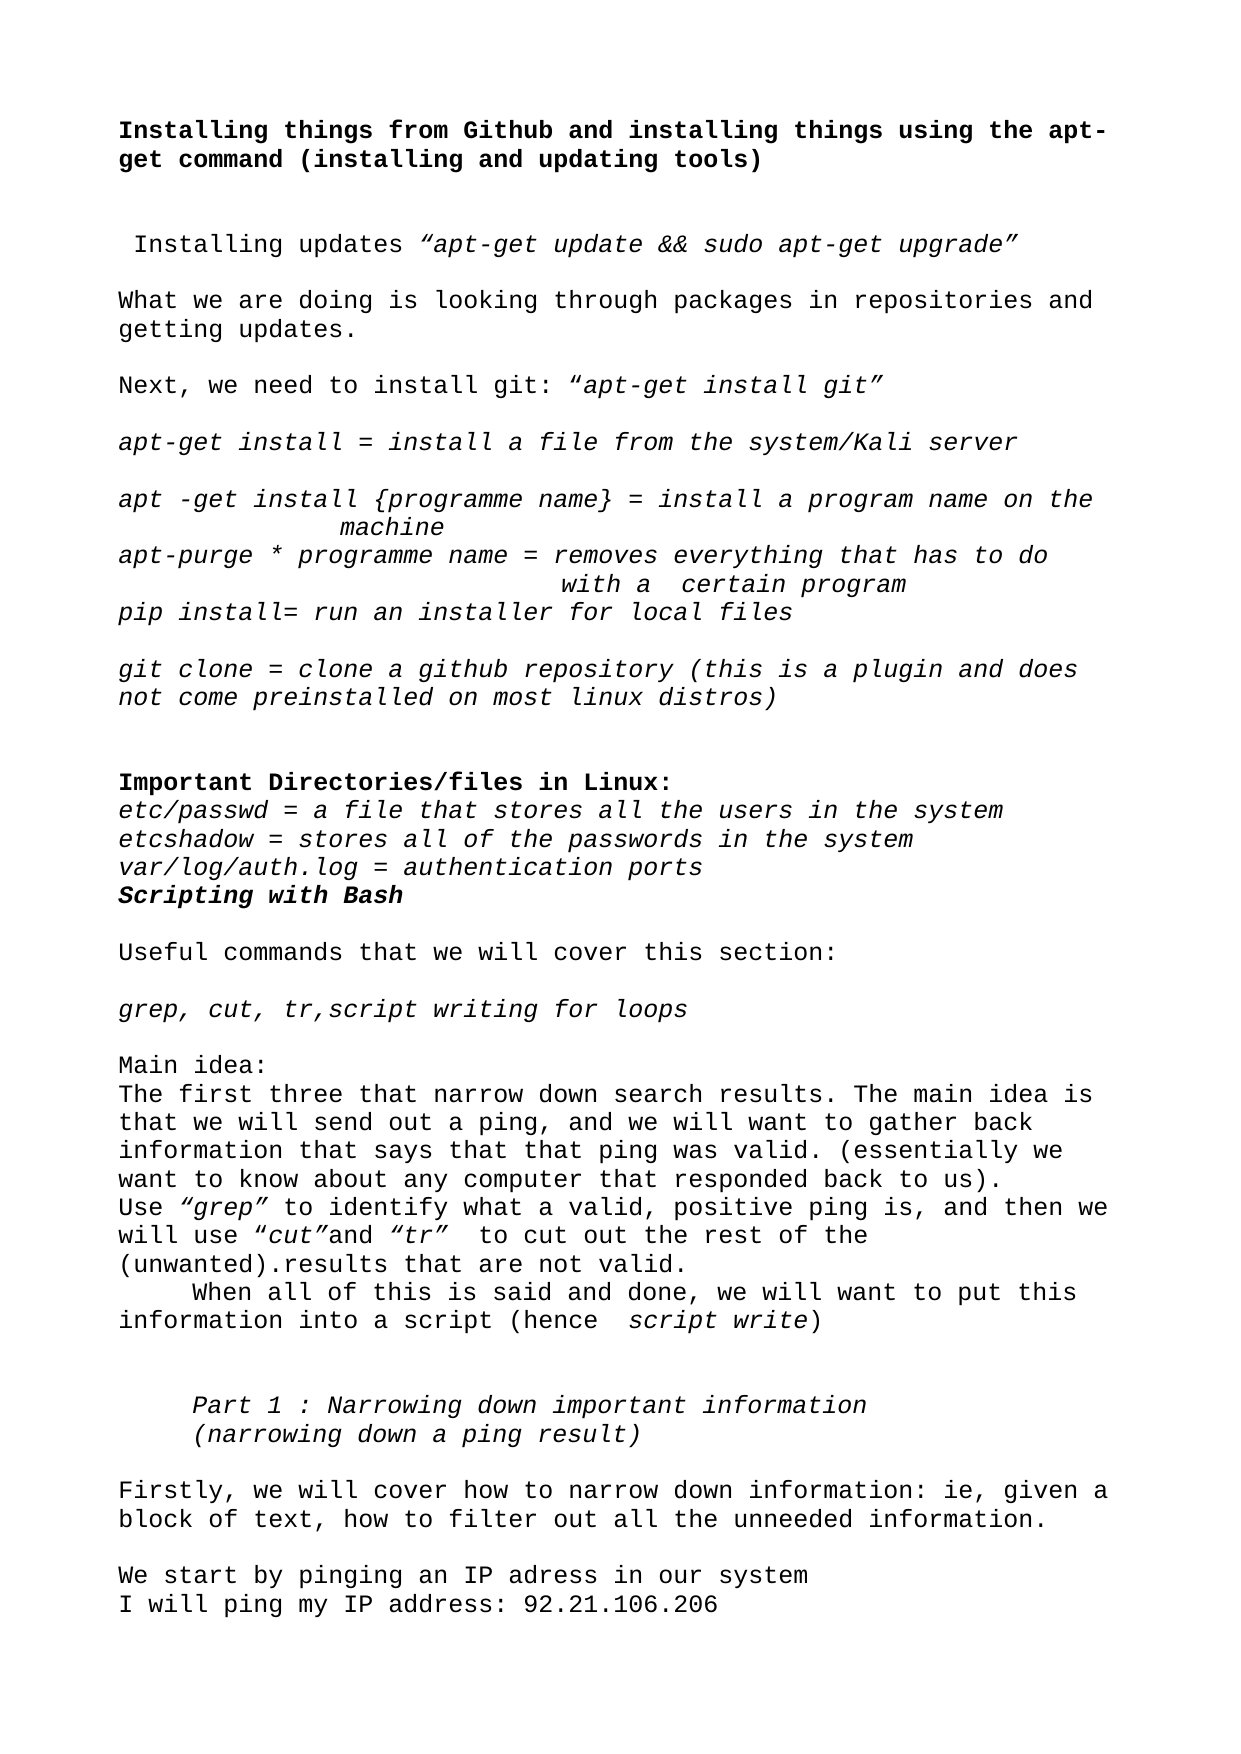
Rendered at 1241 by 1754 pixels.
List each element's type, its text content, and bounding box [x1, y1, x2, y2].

text var/log/auth.log = authentication ports [118, 855, 1122, 883]
text apt-purge * programme name = removes everything that has to do with a certain program [118, 543, 1122, 600]
text Important Directories/files in Linux: [118, 770, 1122, 798]
text We start by pinging an IP adress in our system [118, 1563, 1122, 1591]
text apt-get install = install a file from the system/Kali server [118, 430, 1122, 458]
text Installing things from Github and installing things using the apt-get command (installing and updating tools) [118, 118, 1122, 175]
text Firstly, we will cover how to narrow down information: ie, given a block of text, how to filter out all the unneeded information. [118, 1478, 1122, 1535]
text I will ping my IP address: 92.21.106.206 [118, 1591, 1122, 1620]
text etcshadow = stores all of the passwords in the system [118, 826, 1122, 855]
text apt -get install {programme name} = install a program name on the machine [118, 486, 1122, 543]
text pip install= run an installer for local files [118, 600, 1122, 628]
text Scripting with Bash [118, 883, 1122, 911]
text Use “grep” to identify what a valid, positive ping is, and then we will use “cut”and “tr” to cut out the rest of the (unwanted).results that are not valid. [118, 1195, 1122, 1280]
text Useful commands that we will cover this section: [118, 940, 1122, 968]
text etc/passwd = a file that stores all the users in the system [118, 798, 1122, 826]
text git clone = clone a github repository (this is a plugin and does not come preinstalled on most linux distros) [118, 656, 1122, 713]
text What we are doing is looking through packages in repositories and getting updates. [118, 288, 1122, 345]
text When all of this is said and done, we will want to put this information into a script (hence script write) [118, 1280, 1122, 1336]
text The first three that narrow down search results. The main idea is that we will send out a ping, and we will want to gather back information that says that that ping was valid. (essentially we want to know about any computer that responded back to us). [118, 1081, 1122, 1195]
text Installing updates “apt-get update && sudo apt-get upgrade” [118, 231, 1122, 260]
text grep, cut, tr,script writing for loops [118, 996, 1122, 1025]
text Part 1 : Narrowing down important information [118, 1393, 1122, 1421]
text Main idea: [118, 1053, 1122, 1081]
text (narrowing down a ping result) [118, 1421, 1122, 1450]
text Next, we need to install git: “apt-get install git” [118, 373, 1122, 401]
